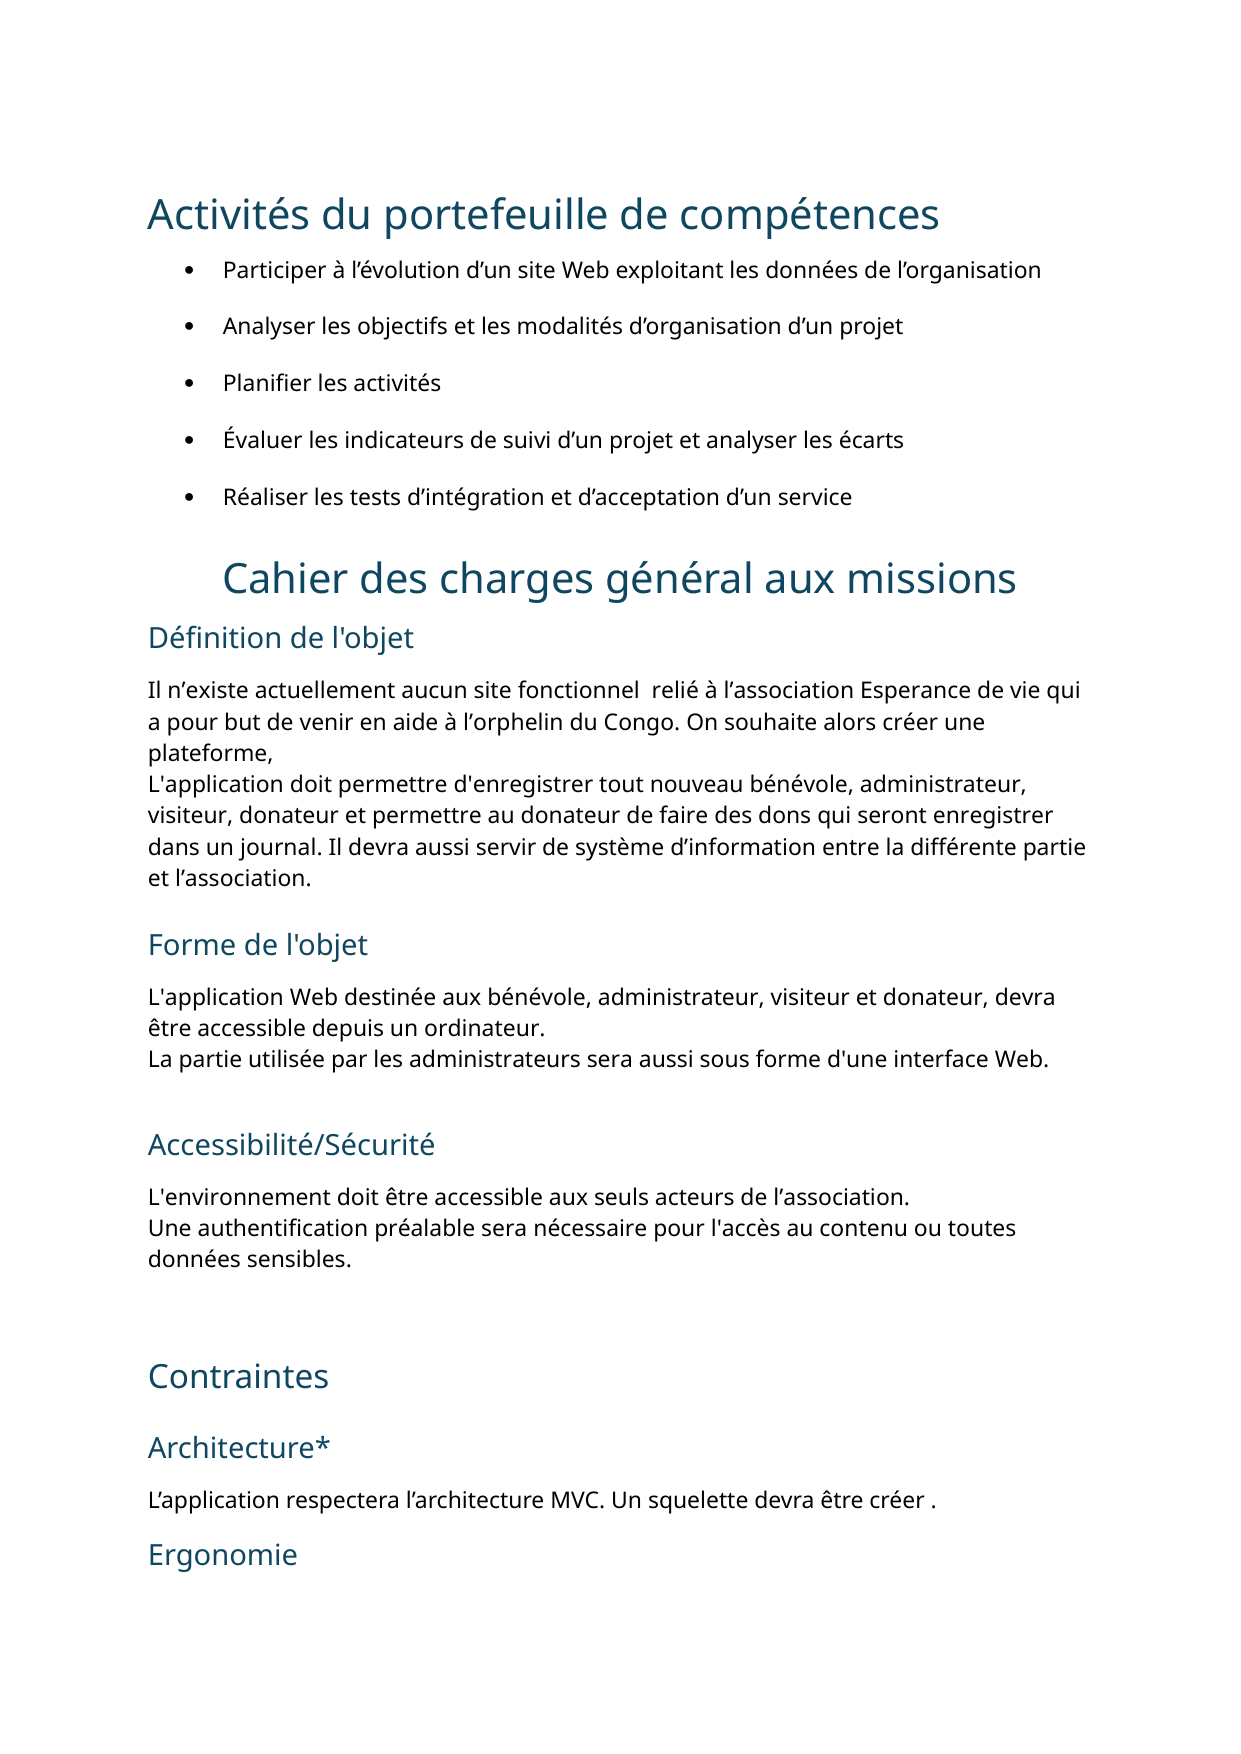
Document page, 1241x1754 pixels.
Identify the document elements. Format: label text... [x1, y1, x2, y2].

list Évaluer les indicateurs de suivi d’un projet et analyser les écarts [185, 424, 1093, 455]
list Participer à l’évolution d’un site Web exploitant les données de l’organisation [185, 253, 1093, 285]
subtitle Définition de l'objet [148, 618, 1093, 657]
subtitle Forme de l'objet [148, 924, 1093, 964]
list Analyser les objectifs et les modalités d’organisation d’un projet [185, 310, 1093, 342]
subtitle Accessibilité/Sécurité [148, 1124, 1093, 1164]
list Réaliser les tests d’intégration et d’acceptation d’un service [185, 481, 1093, 512]
subtitle Architecture* [148, 1428, 1093, 1467]
text L'application doit permettre d'enregistrer tout nouveau bénévole, administrateur, visiteur, donateur et permettre au donateur de faire des dons qui seront enregistrer dans un journal. Il devra aussi servir de système d’information entre la différente partie et l’association. [148, 768, 1093, 893]
text L'environnement doit être accessible aux seuls acteurs de l’association. [148, 1180, 1093, 1212]
subtitle Contraintes [148, 1353, 1093, 1398]
subtitle Ergonomie [148, 1534, 1093, 1573]
subtitle Activités du portefeuille de compétences [148, 185, 1093, 242]
text L’application respectera l’architecture MVC. Un squelette devra être créer . [148, 1484, 1093, 1515]
list Planifier les activités [185, 367, 1093, 398]
text L'application Web destinée aux bénévole, administrateur, visiteur et donateur, devra être accessible depuis un ordinateur. [148, 981, 1093, 1043]
subtitle Cahier des charges général aux missions [148, 549, 1093, 606]
text Une authentification préalable sera nécessaire pour l'accès au contenu ou toutes données sensibles. [148, 1212, 1093, 1274]
text La partie utilisée par les administrateurs sera aussi sous forme d'une interface Web. [148, 1043, 1093, 1074]
text Il n’existe actuellement aucun site fonctionnel relié à l’association Esperance de vie qui a pour but de venir en aide à l’orphelin du Congo. On souhaite alors créer une plateforme, [148, 674, 1093, 768]
